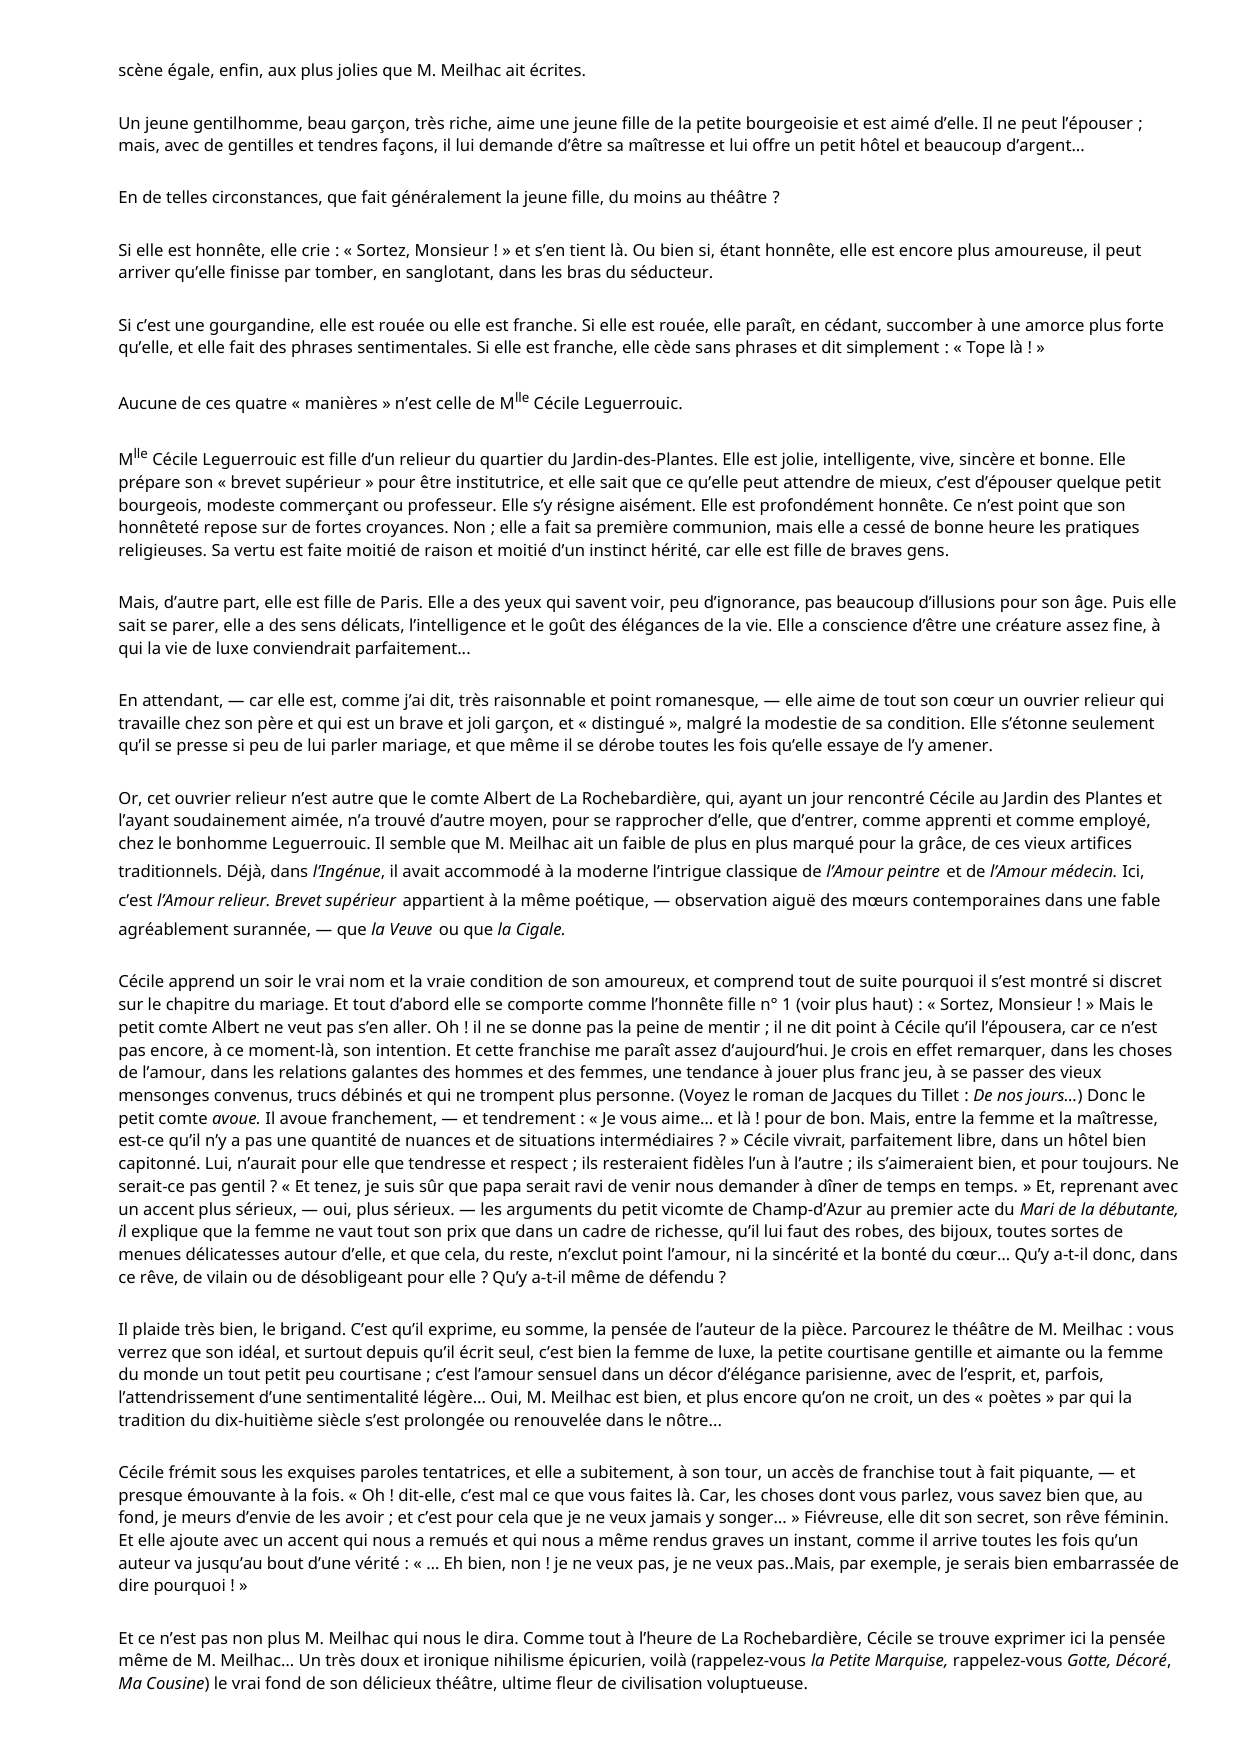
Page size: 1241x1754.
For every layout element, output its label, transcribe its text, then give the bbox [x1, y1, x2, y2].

text Or, cet ouvrier relieur n’est autre que le comte Albert de La Rochebardière, qui, ayant un jour rencontré Cécile au Jardin des Plantes et l’ayant soudainement aimée, n’a trouvé d’autre moyen, pour se rapprocher d’elle, que d’entrer, comme apprenti et comme employé, chez le bonhomme Leguerrouic. Il semble que M. Meilhac ait un faible de plus en plus marqué pour la grâce, de ces vieux artifices traditionnels. Déjà, dans l’Ingénue, il avait accommodé à la moderne l’intrigue classique de l’Amour peintre et de l’Amour médecin. Ici, c’est l’Amour relieur. Brevet supérieur appartient à la même poétique, — observation aiguë des mœurs contemporaines dans une fable agréablement surannée, — que la Veuve ou que la Cigale. [118, 786, 1181, 941]
text Si elle est honnête, elle crie : « Sortez, Monsieur ! » et s’en tient là. Ou bien si, étant honnête, elle est encore plus amoureuse, il peut arriver qu’elle finisse par tomber, en sanglotant, dans les bras du séducteur. [118, 238, 1181, 284]
text En de telles circonstances, que fait généralement la jeune fille, du moins au théâtre ? [118, 186, 1181, 209]
text Aucune de ces quatre « manières » n’est celle de Mlle Cécile Leguerrouic. [118, 388, 1181, 415]
text Un jeune gentilhomme, beau garçon, très riche, aime une jeune fille de la petite bourgeoisie et est aimé d’elle. Il ne peut l’épouser ; mais, avec de gentilles et tendres façons, il lui demande d’être sa maîtresse et lui offre un petit hôtel et beaucoup d’argent... [118, 111, 1181, 157]
text Cécile frémit sous les exquises paroles tentatrices, et elle a subitement, à son tour, un accès de franchise tout à fait piquante, — et presque émouvante à la fois. « Oh ! dit-elle, c’est mal ce que vous faites là. Car, les choses dont vous parlez, vous savez bien que, au fond, je meurs d’envie de les avoir ; et c’est pour cela que je ne veux jamais y songer… » Fiévreuse, elle dit son secret, son rêve féminin. Et elle ajoute avec un accent qui nous a remués et qui nous a même rendus graves un instant, comme il arrive toutes les fois qu’un auteur va jusqu’au bout d’une vérité : « … Eh bien, non ! je ne veux pas, je ne veux pas..Mais, par exemple, je serais bien embarrassée de dire pourquoi ! » [118, 1461, 1181, 1597]
text Cécile apprend un soir le vrai nom et la vraie condition de son amoureux, et comprend tout de suite pourquoi il s’est montré si discret sur le chapitre du mariage. Et tout d’abord elle se comporte comme l’honnête fille n° 1 (voir plus haut) : « Sortez, Monsieur ! » Mais le petit comte Albert ne veut pas s’en aller. Oh ! il ne se donne pas la peine de mentir ; il ne dit point à Cécile qu’il l’épousera, car ce n’est pas encore, à ce moment-là, son intention. Et cette franchise me paraît assez d’aujourd’hui. Je crois en effet remarquer, dans les choses de l’amour, dans les relations galantes des hommes et des femmes, une tendance à jouer plus franc jeu, à se passer des vieux mensonges convenus, trucs débinés et qui ne trompent plus personne. (Voyez le roman de Jacques du Tillet : De nos jours...) Donc le petit comte avoue. Il avoue franchement, — et tendrement : « Je vous aime… et là ! pour de bon. Mais, entre la femme et la maîtresse, est-ce qu’il n’y a pas une quantité de nuances et de situations intermédiaires ? » Cécile vivrait, parfaitement libre, dans un hôtel bien capitonné. Lui, n’aurait pour elle que tendresse et respect ; ils resteraient fidèles l’un à l’autre ; ils s’aimeraient bien, et pour toujours. Ne serait-ce pas gentil ? « Et tenez, je suis sûr que papa serait ravi de venir nous demander à dîner de temps en temps. » Et, reprenant avec un accent plus sérieux, — oui, plus sérieux. — les arguments du petit vicomte de Champ-d’Azur au premier acte du Mari de la débutante, il explique que la femme ne vaut tout son prix que dans un cadre de richesse, qu’il lui faut des robes, des bijoux, toutes sortes de menues délicatesses autour d’elle, et que cela, du reste, n’exclut point l’amour, ni la sincérité et la bonté du cœur… Qu’y a-t-il donc, dans ce rêve, de vilain ou de désobligeant pour elle ? Qu’y a-t-il même de défendu ? [118, 970, 1181, 1288]
text Et ce n’est pas non plus M. Meilhac qui nous le dira. Comme tout à l’heure de La Rochebardière, Cécile se trouve exprimer ici la pensée même de M. Meilhac… Un très doux et ironique nihilisme épicurien, voilà (rappelez-vous la Petite Marquise, rappelez-vous Gotte, Décoré, Ma Cousine) le vrai fond de son délicieux théâtre, ultime fleur de civilisation voluptueuse. [118, 1626, 1181, 1694]
text scène égale, enfin, aux plus jolies que M. Meilhac ait écrites. [118, 59, 1181, 82]
text Mlle Cécile Leguerrouic est fille d’un relieur du quartier du Jardin-des-Plantes. Elle est jolie, intelligente, vive, sincère et bonne. Elle prépare son « brevet supérieur » pour être institutrice, et elle sait que ce qu’elle peut attendre de mieux, c’est d’épouser quelque petit bourgeois, modeste commerçant ou professeur. Elle s’y résigne aisément. Elle est profondément honnête. Ce n’est point que son honnêteté repose sur de fortes croyances. Non ; elle a fait sa première communion, mais elle a cessé de bonne heure les pratiques religieuses. Sa vertu est faite moitié de raison et moitié d’un instinct hérité, car elle est fille de braves gens. [118, 444, 1181, 562]
text Si c’est une gourgandine, elle est rouée ou elle est franche. Si elle est rouée, elle paraît, en cédant, succomber à une amorce plus forte qu’elle, et elle fait des phrases sentimentales. Si elle est franche, elle cède sans phrases et dit simplement : « Tope là ! » [118, 313, 1181, 359]
text Mais, d’autre part, elle est fille de Paris. Elle a des yeux qui savent voir, peu d’ignorance, pas beaucoup d’illusions pour son âge. Puis elle sait se parer, elle a des sens délicats, l’intelligence et le goût des élégances de la vie. Elle a conscience d’être une créature assez fine, à qui la vie de luxe conviendrait parfaitement... [118, 591, 1181, 659]
text Il plaide très bien, le brigand. C’est qu’il exprime, eu somme, la pensée de l’auteur de la pièce. Parcourez le théâtre de M. Meilhac : vous verrez que son idéal, et surtout depuis qu’il écrit seul, c’est bien la femme de luxe, la petite courtisane gentille et aimante ou la femme du monde un tout petit peu courtisane ; c’est l’amour sensuel dans un décor d’élégance parisienne, avec de l’esprit, et, parfois, l’attendrissement d’une sentimentalité légère… Oui, M. Meilhac est bien, et plus encore qu’on ne croit, un des « poètes » par qui la tradition du dix-huitième siècle s’est prolongée ou renouvelée dans le nôtre... [118, 1317, 1181, 1431]
text En attendant, — car elle est, comme j’ai dit, très raisonnable et point romanesque, — elle aime de tout son cœur un ouvrier relieur qui travaille chez son père et qui est un brave et joli garçon, et « distingué », malgré la modestie de sa condition. Elle s’étonne seulement qu’il se presse si peu de lui parler mariage, et que même il se dérobe toutes les fois qu’elle essaye de l’y amener. [118, 689, 1181, 757]
